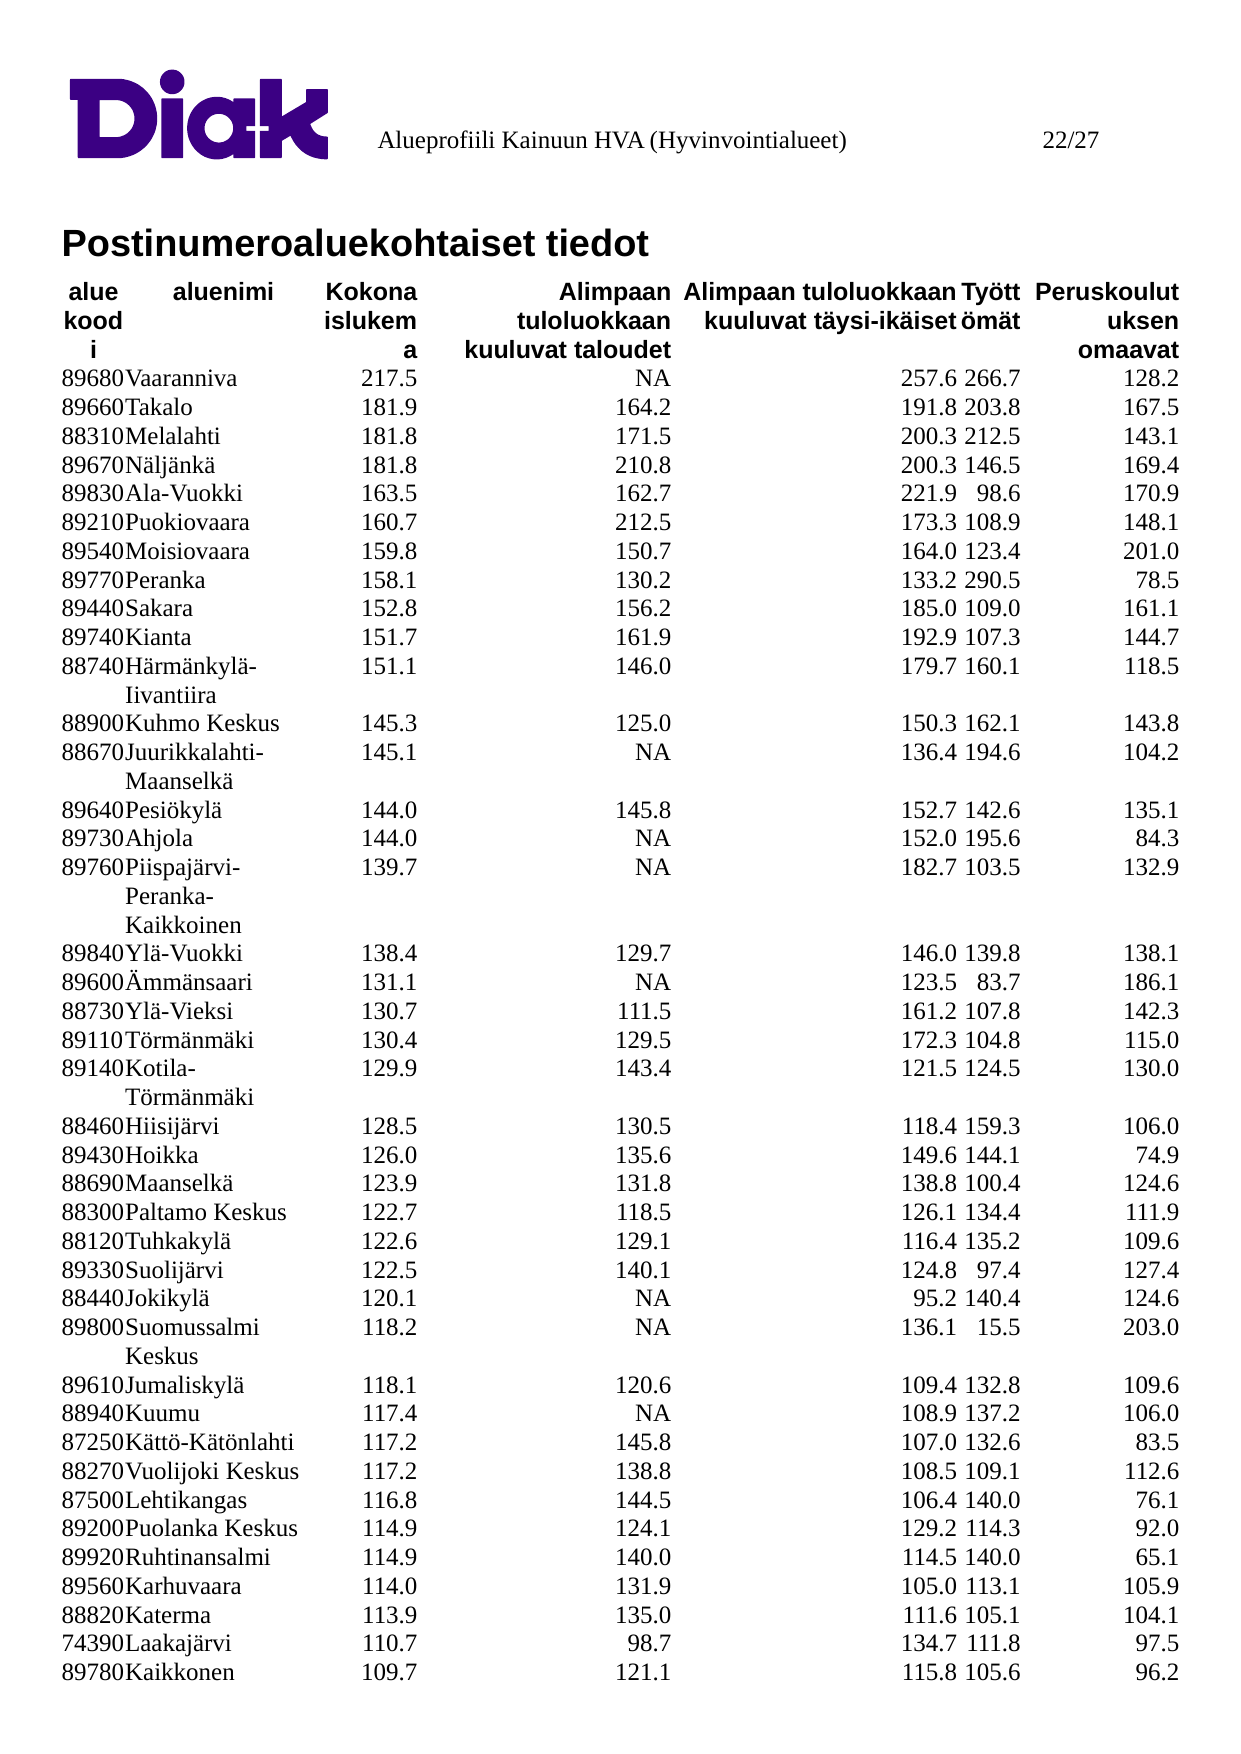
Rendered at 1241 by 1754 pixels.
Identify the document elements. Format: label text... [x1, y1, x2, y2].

table_cell 148.1 [1020, 507, 1179, 536]
table_cell 162.1 [957, 709, 1020, 737]
table_cell 164.0 [671, 536, 957, 565]
table_cell 200.3 [671, 450, 957, 478]
table_cell 210.8 [417, 450, 671, 478]
table_cell 123.5 [671, 967, 957, 996]
table_cell 136.1 [671, 1312, 957, 1370]
table_cell 120.1 [322, 1284, 417, 1312]
table_cell Puokiovaara [125, 507, 322, 536]
table_cell Vuolijoki Keskus [125, 1456, 322, 1485]
table_header Alimpaan tuloluokkaan kuuluvat täysi-ikäiset [671, 277, 957, 363]
table_cell 212.5 [957, 421, 1020, 450]
table_cell 116.4 [671, 1226, 957, 1255]
table_cell 83.5 [1020, 1427, 1179, 1456]
table_cell 130.4 [322, 1025, 417, 1053]
table_cell 150.3 [671, 709, 957, 737]
table_cell 152.8 [322, 594, 417, 622]
table_cell Törmänmäki [125, 1025, 322, 1053]
table_cell 107.0 [671, 1427, 957, 1456]
table_cell 114.9 [322, 1514, 417, 1542]
table_cell 105.6 [957, 1657, 1020, 1686]
table_cell 140.0 [957, 1485, 1020, 1513]
table_cell NA [417, 364, 671, 392]
table_cell 118.2 [322, 1312, 417, 1370]
table_cell 145.8 [417, 1427, 671, 1456]
table_cell 115.8 [671, 1657, 957, 1686]
table_cell 138.8 [671, 1169, 957, 1197]
table_cell 134.7 [671, 1629, 957, 1657]
table_cell Näljänkä [125, 450, 322, 478]
table_cell 181.9 [322, 392, 417, 421]
table_cell 122.7 [322, 1197, 417, 1226]
table_cell Ylä-Vuokki [125, 939, 322, 967]
table_cell 195.6 [957, 824, 1020, 852]
table_cell 89830 [61, 479, 125, 507]
table_cell 138.8 [417, 1456, 671, 1485]
table_cell 130.0 [1020, 1054, 1179, 1111]
table_cell 158.1 [322, 565, 417, 593]
table_cell 108.9 [671, 1399, 957, 1427]
table_cell 221.9 [671, 479, 957, 507]
table_cell 201.0 [1020, 536, 1179, 565]
table_cell 106.4 [671, 1485, 957, 1513]
table_cell 89210 [61, 507, 125, 536]
table_cell 128.5 [322, 1111, 417, 1140]
table_cell 129.1 [417, 1226, 671, 1255]
table_cell Maanselkä [125, 1169, 322, 1197]
table_cell 159.3 [957, 1111, 1020, 1140]
table_cell 140.1 [417, 1255, 671, 1283]
table_cell 89640 [61, 795, 125, 823]
table_cell 162.7 [417, 479, 671, 507]
table_cell 130.5 [417, 1111, 671, 1140]
table_cell 98.6 [957, 479, 1020, 507]
table_cell 104.2 [1020, 737, 1179, 795]
table_cell 74.9 [1020, 1140, 1179, 1168]
table_cell 129.7 [417, 939, 671, 967]
table_cell 151.7 [322, 622, 417, 651]
table_cell 171.5 [417, 421, 671, 450]
table_cell 169.4 [1020, 450, 1179, 478]
table_cell 98.7 [417, 1629, 671, 1657]
table_cell Takalo [125, 392, 322, 421]
table_cell 114.0 [322, 1571, 417, 1600]
table_cell NA [417, 852, 671, 938]
table_cell 144.0 [322, 824, 417, 852]
table_cell 135.0 [417, 1600, 671, 1628]
table_cell 132.6 [957, 1427, 1020, 1456]
table_cell 135.2 [957, 1226, 1020, 1255]
table_header Työttömät [957, 277, 1020, 363]
table_cell 266.7 [957, 364, 1020, 392]
table_cell 117.2 [322, 1456, 417, 1485]
table_cell 74390 [61, 1629, 125, 1657]
table_cell 191.8 [671, 392, 957, 421]
table_cell 140.0 [957, 1542, 1020, 1571]
table_cell 113.9 [322, 1600, 417, 1628]
table_cell 104.1 [1020, 1600, 1179, 1628]
table_cell 89200 [61, 1514, 125, 1542]
table_cell 89440 [61, 594, 125, 622]
table_cell Juurikkalahti-Maanselkä [125, 737, 322, 795]
table_cell 103.5 [957, 852, 1020, 938]
table_cell 181.8 [322, 421, 417, 450]
table_cell 89680 [61, 364, 125, 392]
table_cell 89610 [61, 1370, 125, 1398]
table_cell 134.4 [957, 1197, 1020, 1226]
table_cell 124.5 [957, 1054, 1020, 1111]
table_cell 137.2 [957, 1399, 1020, 1427]
table_cell 89140 [61, 1054, 125, 1111]
table_cell 88300 [61, 1197, 125, 1226]
table_cell Piispajärvi-Peranka-Kaikkoinen [125, 852, 322, 938]
table_cell 146.0 [417, 651, 671, 708]
table_cell Ylä-Vieksi [125, 996, 322, 1025]
table_cell 76.1 [1020, 1485, 1179, 1513]
table_cell 89600 [61, 967, 125, 996]
table_cell 89800 [61, 1312, 125, 1370]
table_cell 129.9 [322, 1054, 417, 1111]
table_cell 89110 [61, 1025, 125, 1053]
table_cell 161.2 [671, 996, 957, 1025]
table_cell 143.1 [1020, 421, 1179, 450]
table_cell 173.3 [671, 507, 957, 536]
table_cell 88270 [61, 1456, 125, 1485]
table_cell 95.2 [671, 1284, 957, 1312]
table_cell 88690 [61, 1169, 125, 1197]
table_cell 185.0 [671, 594, 957, 622]
table_cell 179.7 [671, 651, 957, 708]
table_cell 140.4 [957, 1284, 1020, 1312]
table_cell 89840 [61, 939, 125, 967]
table_cell 84.3 [1020, 824, 1179, 852]
table_cell 89770 [61, 565, 125, 593]
table_cell 181.8 [322, 450, 417, 478]
table_cell 106.0 [1020, 1111, 1179, 1140]
table_cell Melalahti [125, 421, 322, 450]
table_cell 152.7 [671, 795, 957, 823]
table_cell 114.3 [957, 1514, 1020, 1542]
table_cell 140.0 [417, 1542, 671, 1571]
table_cell Suomussalmi Keskus [125, 1312, 322, 1370]
table_cell Pesiökylä [125, 795, 322, 823]
table_cell 110.7 [322, 1629, 417, 1657]
table_cell 106.0 [1020, 1399, 1179, 1427]
table_cell 89730 [61, 824, 125, 852]
table_cell 156.2 [417, 594, 671, 622]
table_cell Jumaliskylä [125, 1370, 322, 1398]
table_cell 105.0 [671, 1571, 957, 1600]
table_cell Kuhmo Keskus [125, 709, 322, 737]
table_cell 104.8 [957, 1025, 1020, 1053]
table_cell 150.7 [417, 536, 671, 565]
table_cell 88740 [61, 651, 125, 708]
table_cell NA [417, 1312, 671, 1370]
table_cell 107.8 [957, 996, 1020, 1025]
table_cell 142.6 [957, 795, 1020, 823]
table_cell 88460 [61, 1111, 125, 1140]
table_cell 109.0 [957, 594, 1020, 622]
table_cell 105.1 [957, 1600, 1020, 1628]
table_header aluenimi [125, 277, 322, 363]
table_cell 118.4 [671, 1111, 957, 1140]
table_cell 124.6 [1020, 1169, 1179, 1197]
table_cell 117.2 [322, 1427, 417, 1456]
table_cell 122.5 [322, 1255, 417, 1283]
table_cell 131.9 [417, 1571, 671, 1600]
table_cell 172.3 [671, 1025, 957, 1053]
table_cell 88940 [61, 1399, 125, 1427]
table_cell Moisiovaara [125, 536, 322, 565]
table_cell 129.2 [671, 1514, 957, 1542]
table_cell 129.5 [417, 1025, 671, 1053]
table_cell 88900 [61, 709, 125, 737]
table_cell NA [417, 1399, 671, 1427]
table_cell Vaaranniva [125, 364, 322, 392]
table_cell 126.1 [671, 1197, 957, 1226]
table_cell 151.1 [322, 651, 417, 708]
table_cell 109.1 [957, 1456, 1020, 1485]
table_cell 144.1 [957, 1140, 1020, 1168]
table_cell 109.4 [671, 1370, 957, 1398]
table_cell 65.1 [1020, 1542, 1179, 1571]
table_cell Lehtikangas [125, 1485, 322, 1513]
table_cell 88670 [61, 737, 125, 795]
table_cell 138.1 [1020, 939, 1179, 967]
table_cell 118.1 [322, 1370, 417, 1398]
table_cell 120.6 [417, 1370, 671, 1398]
table_cell 87500 [61, 1485, 125, 1513]
table_cell 170.9 [1020, 479, 1179, 507]
table_cell 144.0 [322, 795, 417, 823]
table_cell Kaikkonen [125, 1657, 322, 1686]
table_cell 118.5 [417, 1197, 671, 1226]
table_cell 149.6 [671, 1140, 957, 1168]
table_cell 138.4 [322, 939, 417, 967]
table_cell 192.9 [671, 622, 957, 651]
table_cell 100.4 [957, 1169, 1020, 1197]
table_cell 152.0 [671, 824, 957, 852]
table_cell 97.4 [957, 1255, 1020, 1283]
table_cell 200.3 [671, 421, 957, 450]
table_cell 117.4 [322, 1399, 417, 1427]
table_cell 109.6 [1020, 1370, 1179, 1398]
table_cell 123.9 [322, 1169, 417, 1197]
table_cell Kuumu [125, 1399, 322, 1427]
table_cell 143.8 [1020, 709, 1179, 737]
table_cell 83.7 [957, 967, 1020, 996]
table_cell 111.5 [417, 996, 671, 1025]
table_cell 89330 [61, 1255, 125, 1283]
table_cell 111.6 [671, 1600, 957, 1628]
table_cell 89670 [61, 450, 125, 478]
table_header Kokonaislukema [322, 277, 417, 363]
table_cell 109.6 [1020, 1226, 1179, 1255]
table_cell Hoikka [125, 1140, 322, 1168]
table_cell 167.5 [1020, 392, 1179, 421]
table_cell 124.8 [671, 1255, 957, 1283]
table_cell 139.7 [322, 852, 417, 938]
table_cell 142.3 [1020, 996, 1179, 1025]
table_cell Peranka [125, 565, 322, 593]
table_cell 107.3 [957, 622, 1020, 651]
table_cell 108.5 [671, 1456, 957, 1485]
table_cell 144.7 [1020, 622, 1179, 651]
table_cell 108.9 [957, 507, 1020, 536]
table_cell 130.2 [417, 565, 671, 593]
table_cell 89760 [61, 852, 125, 938]
table_cell NA [417, 1284, 671, 1312]
table_cell 217.5 [322, 364, 417, 392]
table_cell 160.7 [322, 507, 417, 536]
table_cell 87250 [61, 1427, 125, 1456]
table_cell Sakara [125, 594, 322, 622]
table_cell 97.5 [1020, 1629, 1179, 1657]
table_cell 136.4 [671, 737, 957, 795]
table_cell 89660 [61, 392, 125, 421]
table_cell Kättö-Kätönlahti [125, 1427, 322, 1456]
table_cell 131.8 [417, 1169, 671, 1197]
table_cell NA [417, 967, 671, 996]
table_header Peruskoulutuksen omaavat [1020, 277, 1179, 363]
table_cell 15.5 [957, 1312, 1020, 1370]
table_cell 161.9 [417, 622, 671, 651]
table_cell 132.8 [957, 1370, 1020, 1398]
table_cell Jokikylä [125, 1284, 322, 1312]
subtitle Postinumeroaluekohtaiset tiedot [61, 221, 1179, 265]
table_cell 89740 [61, 622, 125, 651]
table_cell Laakajärvi [125, 1629, 322, 1657]
table_cell 145.8 [417, 795, 671, 823]
table_cell 127.4 [1020, 1255, 1179, 1283]
table_cell 105.9 [1020, 1571, 1179, 1600]
table_cell 115.0 [1020, 1025, 1179, 1053]
table_cell 131.1 [322, 967, 417, 996]
table_cell Ämmänsaari [125, 967, 322, 996]
table_cell 88310 [61, 421, 125, 450]
table_cell Paltamo Keskus [125, 1197, 322, 1226]
table_cell NA [417, 824, 671, 852]
table_cell 186.1 [1020, 967, 1179, 996]
table_cell 78.5 [1020, 565, 1179, 593]
table_cell 139.8 [957, 939, 1020, 967]
table_cell 126.0 [322, 1140, 417, 1168]
table_cell 161.1 [1020, 594, 1179, 622]
table_cell Suolijärvi [125, 1255, 322, 1283]
table_cell Ruhtinansalmi [125, 1542, 322, 1571]
table_cell 144.5 [417, 1485, 671, 1513]
table_cell 89560 [61, 1571, 125, 1600]
table_cell 89430 [61, 1140, 125, 1168]
table_cell 125.0 [417, 709, 671, 737]
table_cell 194.6 [957, 737, 1020, 795]
table_cell 118.5 [1020, 651, 1179, 708]
table_cell Karhuvaara [125, 1571, 322, 1600]
table_cell 88730 [61, 996, 125, 1025]
table_cell 114.5 [671, 1542, 957, 1571]
table_cell 203.0 [1020, 1312, 1179, 1370]
table_cell 121.1 [417, 1657, 671, 1686]
table_cell 109.7 [322, 1657, 417, 1686]
table_cell 112.6 [1020, 1456, 1179, 1485]
table_cell 88120 [61, 1226, 125, 1255]
table_cell Kianta [125, 622, 322, 651]
table_cell 124.6 [1020, 1284, 1179, 1312]
table_cell 111.8 [957, 1629, 1020, 1657]
table_cell 89920 [61, 1542, 125, 1571]
table_cell 114.9 [322, 1542, 417, 1571]
table_cell 116.8 [322, 1485, 417, 1513]
table_cell 92.0 [1020, 1514, 1179, 1542]
table_cell 145.3 [322, 709, 417, 737]
table_cell NA [417, 737, 671, 795]
table_cell 143.4 [417, 1054, 671, 1111]
table_cell 146.5 [957, 450, 1020, 478]
table_cell 89540 [61, 536, 125, 565]
table_cell Puolanka Keskus [125, 1514, 322, 1542]
table_cell 122.6 [322, 1226, 417, 1255]
table_cell Ala-Vuokki [125, 479, 322, 507]
table_cell Ahjola [125, 824, 322, 852]
table_cell 290.5 [957, 565, 1020, 593]
table_cell 130.7 [322, 996, 417, 1025]
table_cell 257.6 [671, 364, 957, 392]
table_cell 135.6 [417, 1140, 671, 1168]
table_cell 133.2 [671, 565, 957, 593]
table_cell 88440 [61, 1284, 125, 1312]
table_cell 145.1 [322, 737, 417, 795]
table_cell Katerma [125, 1600, 322, 1628]
table_cell 128.2 [1020, 364, 1179, 392]
table_cell 159.8 [322, 536, 417, 565]
table_header aluekoodi [61, 277, 125, 363]
table_header Alimpaan tuloluokkaan kuuluvat taloudet [417, 277, 671, 363]
table_cell Härmänkylä-Iivantiira [125, 651, 322, 708]
table_cell 89780 [61, 1657, 125, 1686]
table_cell 124.1 [417, 1514, 671, 1542]
table_cell 164.2 [417, 392, 671, 421]
table_cell Hiisijärvi [125, 1111, 322, 1140]
table_cell 96.2 [1020, 1657, 1179, 1686]
table_cell 111.9 [1020, 1197, 1179, 1226]
table_cell 113.1 [957, 1571, 1020, 1600]
table_cell 160.1 [957, 651, 1020, 708]
table_cell 212.5 [417, 507, 671, 536]
table_cell 121.5 [671, 1054, 957, 1111]
table_cell 163.5 [322, 479, 417, 507]
table_cell Kotila-Törmänmäki [125, 1054, 322, 1111]
table_cell 132.9 [1020, 852, 1179, 938]
table_cell 88820 [61, 1600, 125, 1628]
table_cell 123.4 [957, 536, 1020, 565]
table_cell 146.0 [671, 939, 957, 967]
table_cell 135.1 [1020, 795, 1179, 823]
table_cell Tuhkakylä [125, 1226, 322, 1255]
table_cell 203.8 [957, 392, 1020, 421]
table_cell 182.7 [671, 852, 957, 938]
